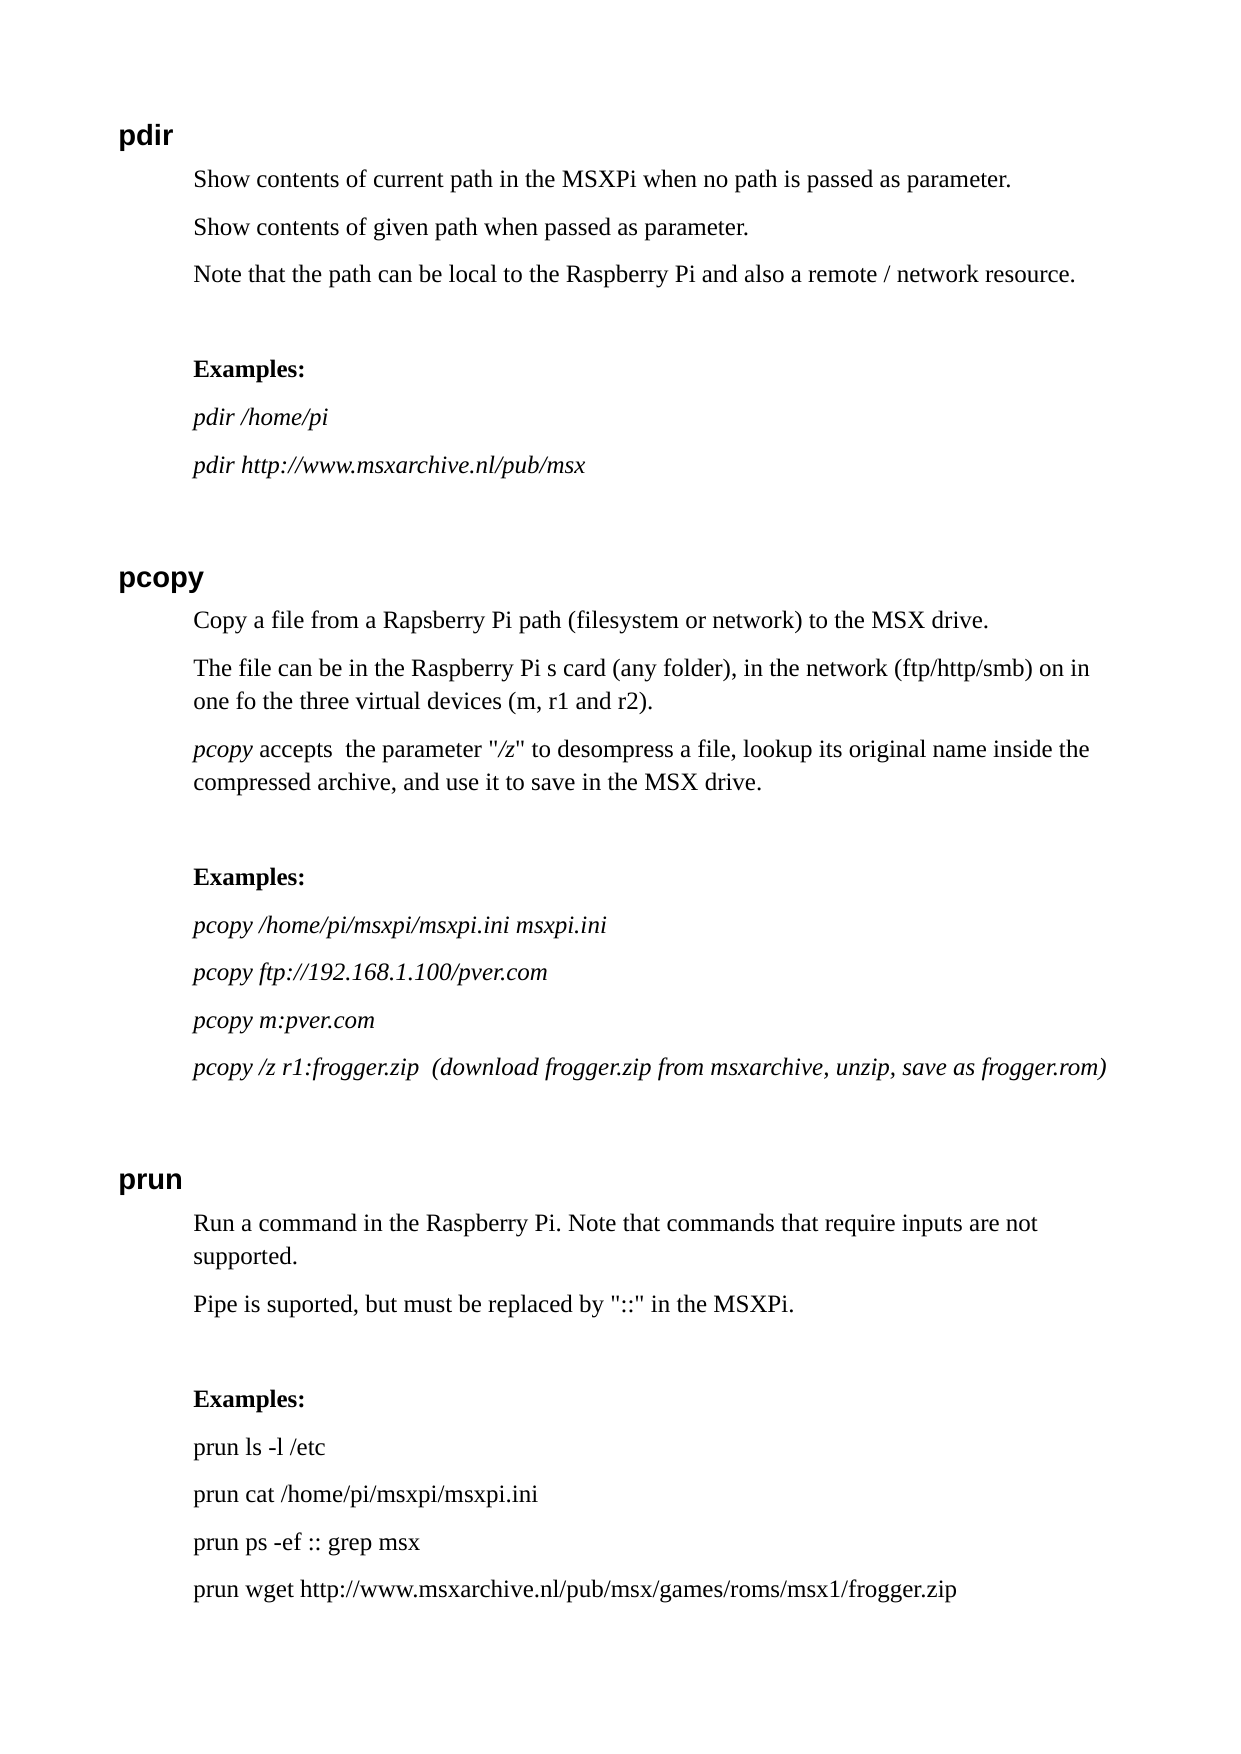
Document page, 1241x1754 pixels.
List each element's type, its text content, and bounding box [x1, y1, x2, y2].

list Examples: [156, 862, 1122, 891]
subtitle pcopy [118, 559, 1122, 593]
subtitle pdir [118, 118, 1122, 152]
list pdir /home/pi [156, 402, 1122, 431]
list pcopy m:pver.com [156, 1005, 1122, 1034]
list prun cat /home/pi/msxpi/msxpi.ini [156, 1479, 1122, 1508]
list The file can be in the Raspberry Pi s card (any folder), in the network (ftp/http/smb) on in one fo the three virtual devices (m, r1 and r2). [156, 653, 1122, 715]
list Show contents of given path when passed as parameter. [156, 212, 1122, 241]
list pcopy ftp://192.168.1.100/pver.com [156, 957, 1122, 986]
list Copy a file from a Rapsberry Pi path (filesystem or network) to the MSX drive. [156, 606, 1122, 634]
list pcopy accepts the parameter "/z" to desompress a file, lookup its original name inside the compressed archive, and use it to save in the MSX drive. [156, 734, 1122, 796]
list Run a command in the Raspberry Pi. Note that commands that require inputs are not supported. [156, 1208, 1122, 1270]
list pcopy /home/pi/msxpi/msxpi.ini msxpi.ini [156, 910, 1122, 938]
list Examples: [156, 354, 1122, 383]
list prun ps -ef :: grep msx [156, 1527, 1122, 1556]
list Note that the path can be local to the Raspberry Pi and also a remote / network resource. [156, 259, 1122, 288]
list Show contents of current path in the MSXPi when no path is passed as parameter. [156, 164, 1122, 193]
subtitle prun [118, 1162, 1122, 1196]
list prun ls -l /etc [156, 1432, 1122, 1461]
list pcopy /z r1:frogger.zip (download frogger.zip from msxarchive, unzip, save as frogger.rom) [156, 1052, 1122, 1081]
list pdir http://www.msxarchive.nl/pub/msx [156, 450, 1122, 478]
list prun wget http://www.msxarchive.nl/pub/msx/games/roms/msx1/frogger.zip [156, 1574, 1122, 1603]
list Examples: [156, 1384, 1122, 1413]
list Pipe is suported, but must be replaced by "::" in the MSXPi. [156, 1289, 1122, 1318]
